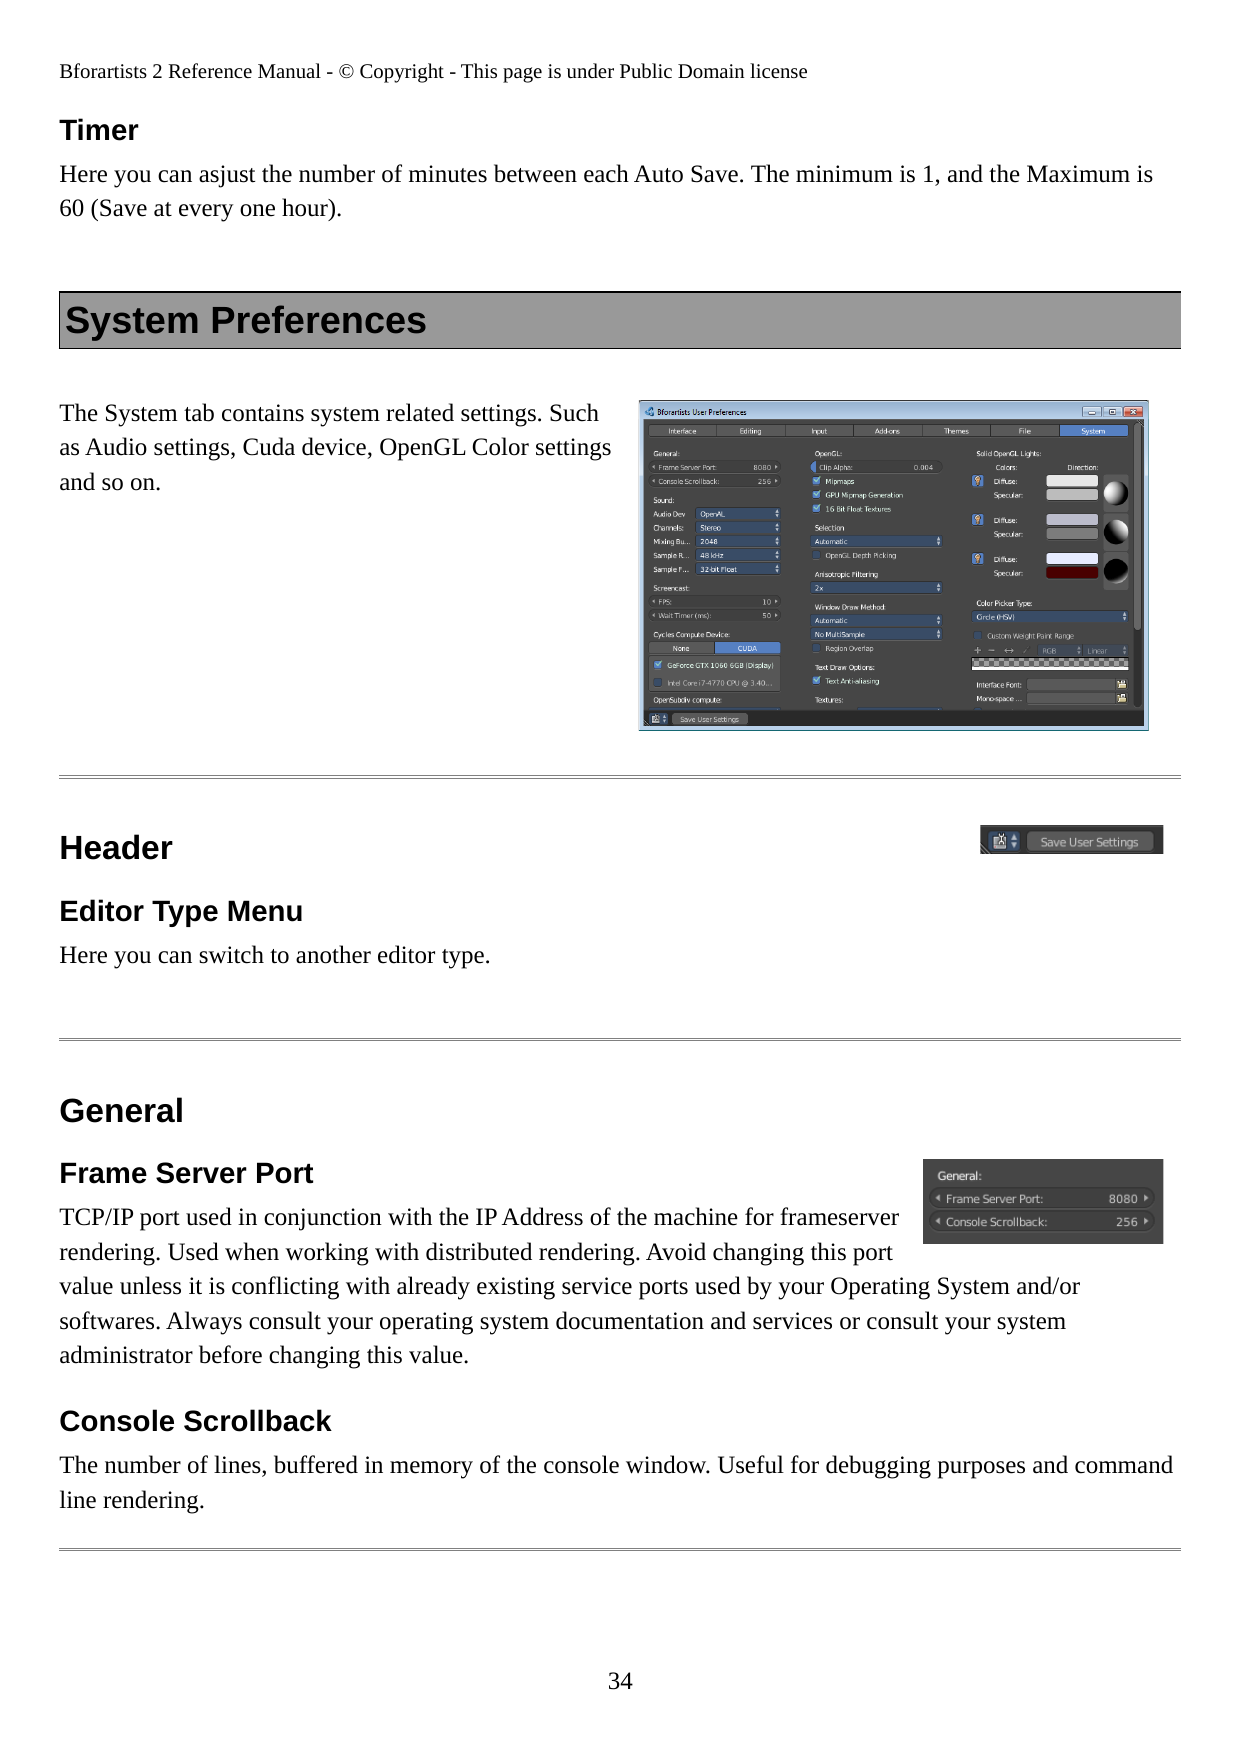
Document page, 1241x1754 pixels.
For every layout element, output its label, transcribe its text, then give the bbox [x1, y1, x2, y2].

text Here you can switch to another editor type. [59, 940, 1181, 969]
subtitle Console Scrollback [59, 1404, 1181, 1438]
subtitle Editor Type Menu [59, 894, 1181, 927]
text TCP/IP port used in conjunction with the IP Address of the machine for frameserver rendering. Used when working with distributed rendering. Avoid changing this port value unless it is conflicting with already existing service ports used by your Operating System and/or softwares. Always consult your operating system documentation and services or consult your system administrator before changing this value. [59, 1202, 1181, 1369]
picture [980, 825, 1164, 854]
subtitle Header [59, 828, 1181, 867]
subtitle General [59, 1091, 1181, 1129]
table_header System Preferences [60, 293, 1181, 348]
picture [638, 400, 1149, 731]
text The number of lines, buffered in memory of the console window. Useful for debugging purposes and command line rendering. [59, 1450, 1181, 1513]
subtitle Frame Server Port [59, 1156, 1181, 1190]
text The System tab contains system related settings. Such as Audio settings, Cuda device, OpenGL Color settings and so on. [59, 398, 1181, 495]
picture [923, 1159, 1164, 1244]
subtitle Timer [59, 113, 1181, 146]
text Here you can asjust the number of minutes between each Auto Save. The minimum is 1, and the Maximum is 60 (Save at every one hour). [59, 159, 1181, 222]
